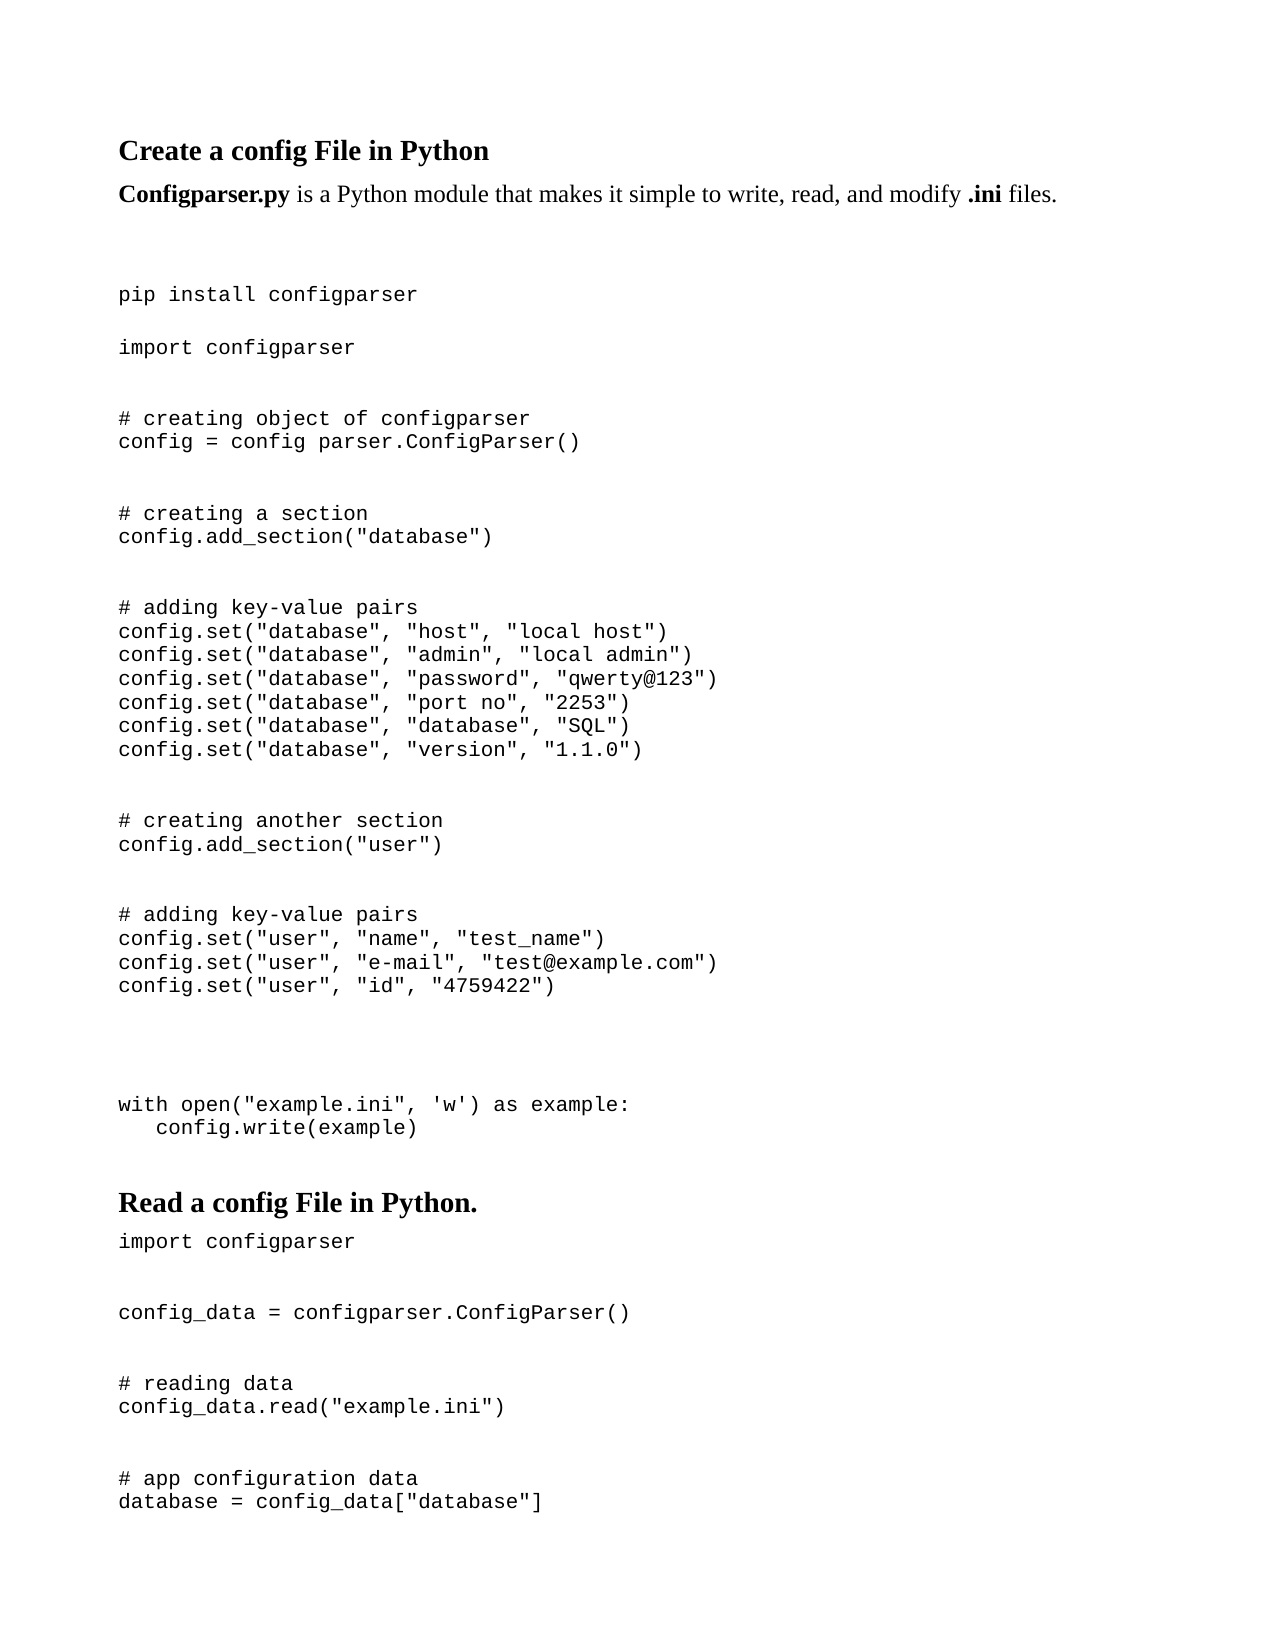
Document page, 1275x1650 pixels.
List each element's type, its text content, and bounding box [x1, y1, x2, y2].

text # app configuration data [118, 1467, 1157, 1491]
text config.set("database", "admin", "local admin") [118, 644, 1157, 668]
subtitle Create a config File in Python [118, 133, 1157, 166]
text config_data.read("example.ini") [118, 1397, 1157, 1420]
text config.add_section("database") [118, 526, 1157, 550]
text config = config parser.ConfigParser() [118, 432, 1157, 455]
text config.set("database", "database", "SQL") [118, 715, 1157, 739]
text Configparser.py is a Python module that makes it simple to write, read, and modify .ini files. [118, 179, 1157, 207]
text # adding key-value pairs [118, 904, 1157, 928]
text config_data = configparser.ConfigParser() [118, 1302, 1157, 1326]
text # creating another section [118, 810, 1157, 833]
text # creating a section [118, 502, 1157, 526]
text config.set("database", "version", "1.1.0") [118, 739, 1157, 763]
text config.set("user", "e-mail", "test@example.com") [118, 952, 1157, 975]
text import configparser [118, 1231, 1157, 1255]
text config.add_section("user") [118, 833, 1157, 857]
text with open("example.ini", 'w') as example: [118, 1094, 1157, 1117]
text config.set("database", "password", "qwerty@123") [118, 668, 1157, 692]
text config.set("database", "host", "local host") [118, 621, 1157, 644]
text config.write(example) [118, 1117, 1157, 1141]
text # creating object of configparser [118, 408, 1157, 432]
text database = config_data["database"] [118, 1491, 1157, 1515]
text pip install configparser [118, 284, 1157, 307]
text config.set("user", "name", "test_name") [118, 928, 1157, 952]
text # reading data [118, 1373, 1157, 1397]
text config.set("user", "id", "4759422") [118, 975, 1157, 999]
text config.set("database", "port no", "2253") [118, 692, 1157, 715]
text # adding key-value pairs [118, 597, 1157, 621]
subtitle Read a config File in Python. [118, 1185, 1157, 1218]
text import configparser [118, 337, 1157, 361]
